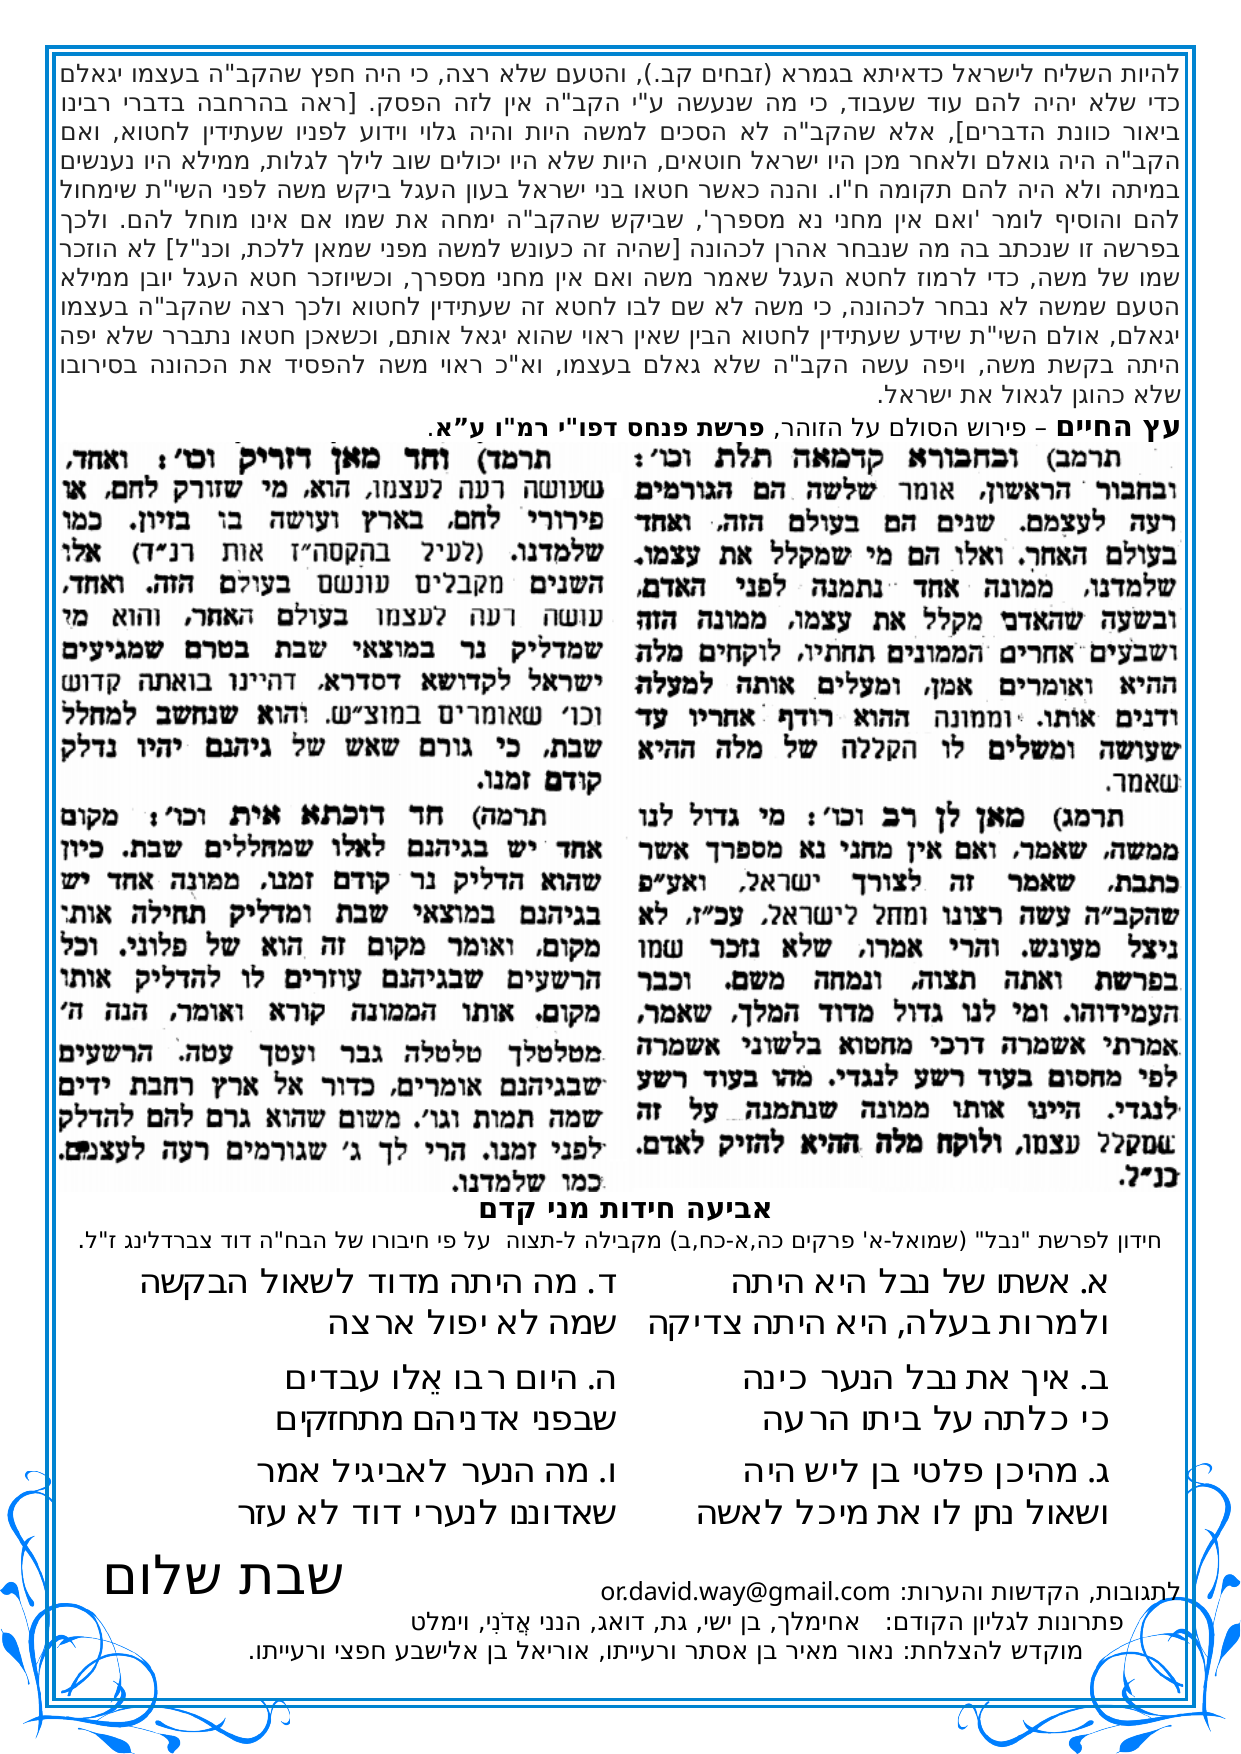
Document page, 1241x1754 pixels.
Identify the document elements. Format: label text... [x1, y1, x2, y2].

picture [957, 1463, 1185, 1698]
picture [49, 1471, 290, 1705]
picture [957, 1463, 1241, 1754]
picture [56, 1471, 290, 1698]
text אביעה חידות מני קדם [59, 1192, 1182, 1226]
picture [58, 442, 1182, 1192]
list פתרונות לגליון הקודם: אחימלך, בן ישי, גת, דואג, הנני אֲדֹנִי, וימלט [290, 1607, 957, 1637]
list עץ החיים – פירוש הסולם על הזוהר, פרשת פנחס דפו"י רמ"ו ע”א. [59, 409, 1182, 442]
text חידון לפרשת "נבל" (שמואל-א' פרקים כה,א-כח,ב) מקבילה ל-תצוה על פי חיבורו של הבח"ה דוד צברדלינג ז"ל. [59, 1226, 1182, 1255]
list להיות השליח לישראל כדאיתא בגמרא (זבחים קב.), והטעם שלא רצה, כי היה חפץ שהקב"ה בעצמו יגאלם כדי שלא יהיה להם עוד שעבוד, כי מה שנעשה ע"י הקב"ה אין לזה הפסק. [ראה בהרחבה בדברי רבינו ביאור כוונת הדברים], אלא שהקב"ה לא הסכים למשה היות והיה גלוי וידוע לפניו שעתידין לחטוא, ואם הקב"ה היה גואלם ולאחר מכן היו ישראל חוטאים, היות שלא היו יכולים שוב לילך לגלות, ממילא היו נענשים במיתה ולא היה להם תקומה ח"ו. והנה כאשר חטאו בני ישראל בעון העגל ביקש משה לפני השי"ת שימחול להם והוסיף לומר 'ואם אין מחני נא מספרך', שביקש שהקב"ה ימחה את שמו אם אינו מוחל להם. ולכך בפרשה זו שנכתב בה מה שנבחר אהרן לכהונה [שהיה זה כעונש למשה מפני שמאן ללכת, וכנ"ל] לא הוזכר שמו של משה, כדי לרמוז לחטא העגל שאמר משה ואם אין מחני מספרך, וכשיוזכר חטא העגל יובן ממילא הטעם שמשה לא נבחר לכהונה, כי משה לא שם לבו לחטא זה שעתידין לחטוא ולכך רצה שהקב"ה בעצמו יגאלם, אולם השי"ת שידע שעתידין לחטוא הבין שאין ראוי שהוא יגאל אותם, וכשאכן חטאו נתברר שלא יפה היתה בקשת משה, ויפה עשה הקב"ה שלא גאלם בעצמו, וא"כ ראוי משה להפסיד את הכהונה בסירובו שלא כהוגן לגאול את ישראל. [59, 59, 1182, 409]
list לתגובות, הקדשות והערות: or.david.way@gmail.com [290, 1573, 957, 1607]
picture [957, 1463, 1192, 1705]
list מוקדש להצלחת: נאור מאיר בן אסתר ורעייתו, אוריאל בן אלישבע חפצי ורעייתו. [290, 1637, 957, 1666]
picture [0, 1471, 290, 1754]
